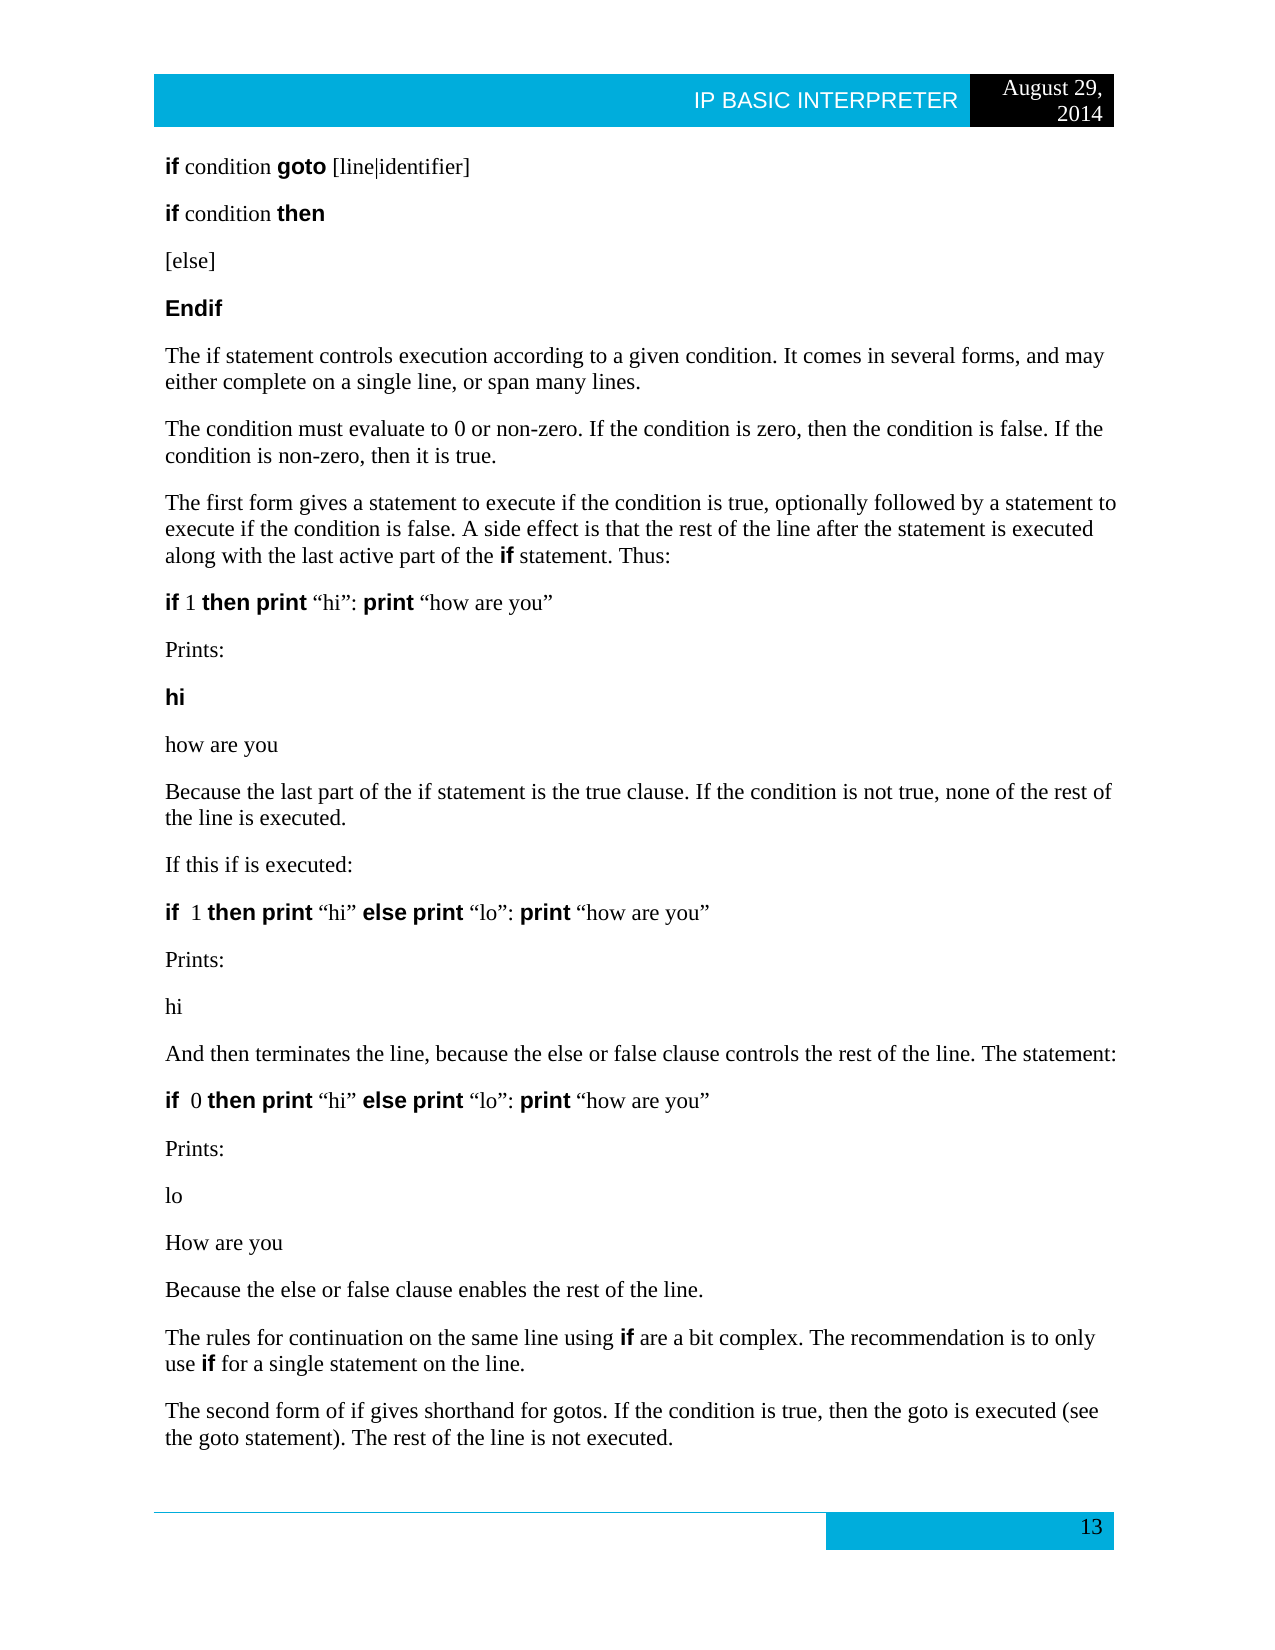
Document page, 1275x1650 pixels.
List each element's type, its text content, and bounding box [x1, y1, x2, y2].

text if 0 then print “hi” else print “lo”: print “how are you” [165, 1087, 1125, 1114]
text if 1 then print “hi”: print “how are you” [165, 589, 1125, 615]
text Because the else or false clause enables the rest of the line. [165, 1276, 1125, 1303]
text The second form of if gives shorthand for gotos. If the condition is true, then the goto is executed (see the goto statement). The rest of the line is not executed. [165, 1397, 1125, 1450]
text hi [165, 683, 1125, 710]
text The condition must evaluate to 0 or non-zero. If the condition is zero, then the condition is false. If the condition is non-zero, then it is true. [165, 415, 1125, 468]
text Because the last part of the if statement is the true clause. If the condition is not true, none of the rest of the line is executed. [165, 778, 1125, 831]
text The if statement controls execution according to a given condition. It comes in several forms, and may either complete on a single line, or span many lines. [165, 342, 1125, 394]
text The first form gives a statement to execute if the condition is true, optionally followed by a statement to execute if the condition is false. A side effect is that the rest of the line after the statement is executed along with the last active part of the if statement. Thus: [165, 489, 1125, 568]
text How are you [165, 1229, 1125, 1255]
text if condition goto [line|identifier] [165, 153, 1125, 179]
text Prints: [165, 946, 1125, 972]
text If this if is executed: [165, 851, 1125, 878]
text if 1 then print “hi” else print “lo”: print “how are you” [165, 898, 1125, 925]
text lo [165, 1182, 1125, 1208]
text hi [165, 993, 1125, 1019]
text Prints: [165, 1135, 1125, 1161]
text Endif [165, 295, 1125, 321]
text Prints: [165, 636, 1125, 663]
text And then terminates the line, because the else or false clause controls the rest of the line. The statement: [165, 1040, 1125, 1067]
text The rules for continuation on the same line using if are a bit complex. The recommendation is to only use if for a single statement on the line. [165, 1323, 1125, 1376]
text how are you [165, 731, 1125, 757]
text [else] [165, 247, 1125, 274]
text if condition then [165, 200, 1125, 227]
